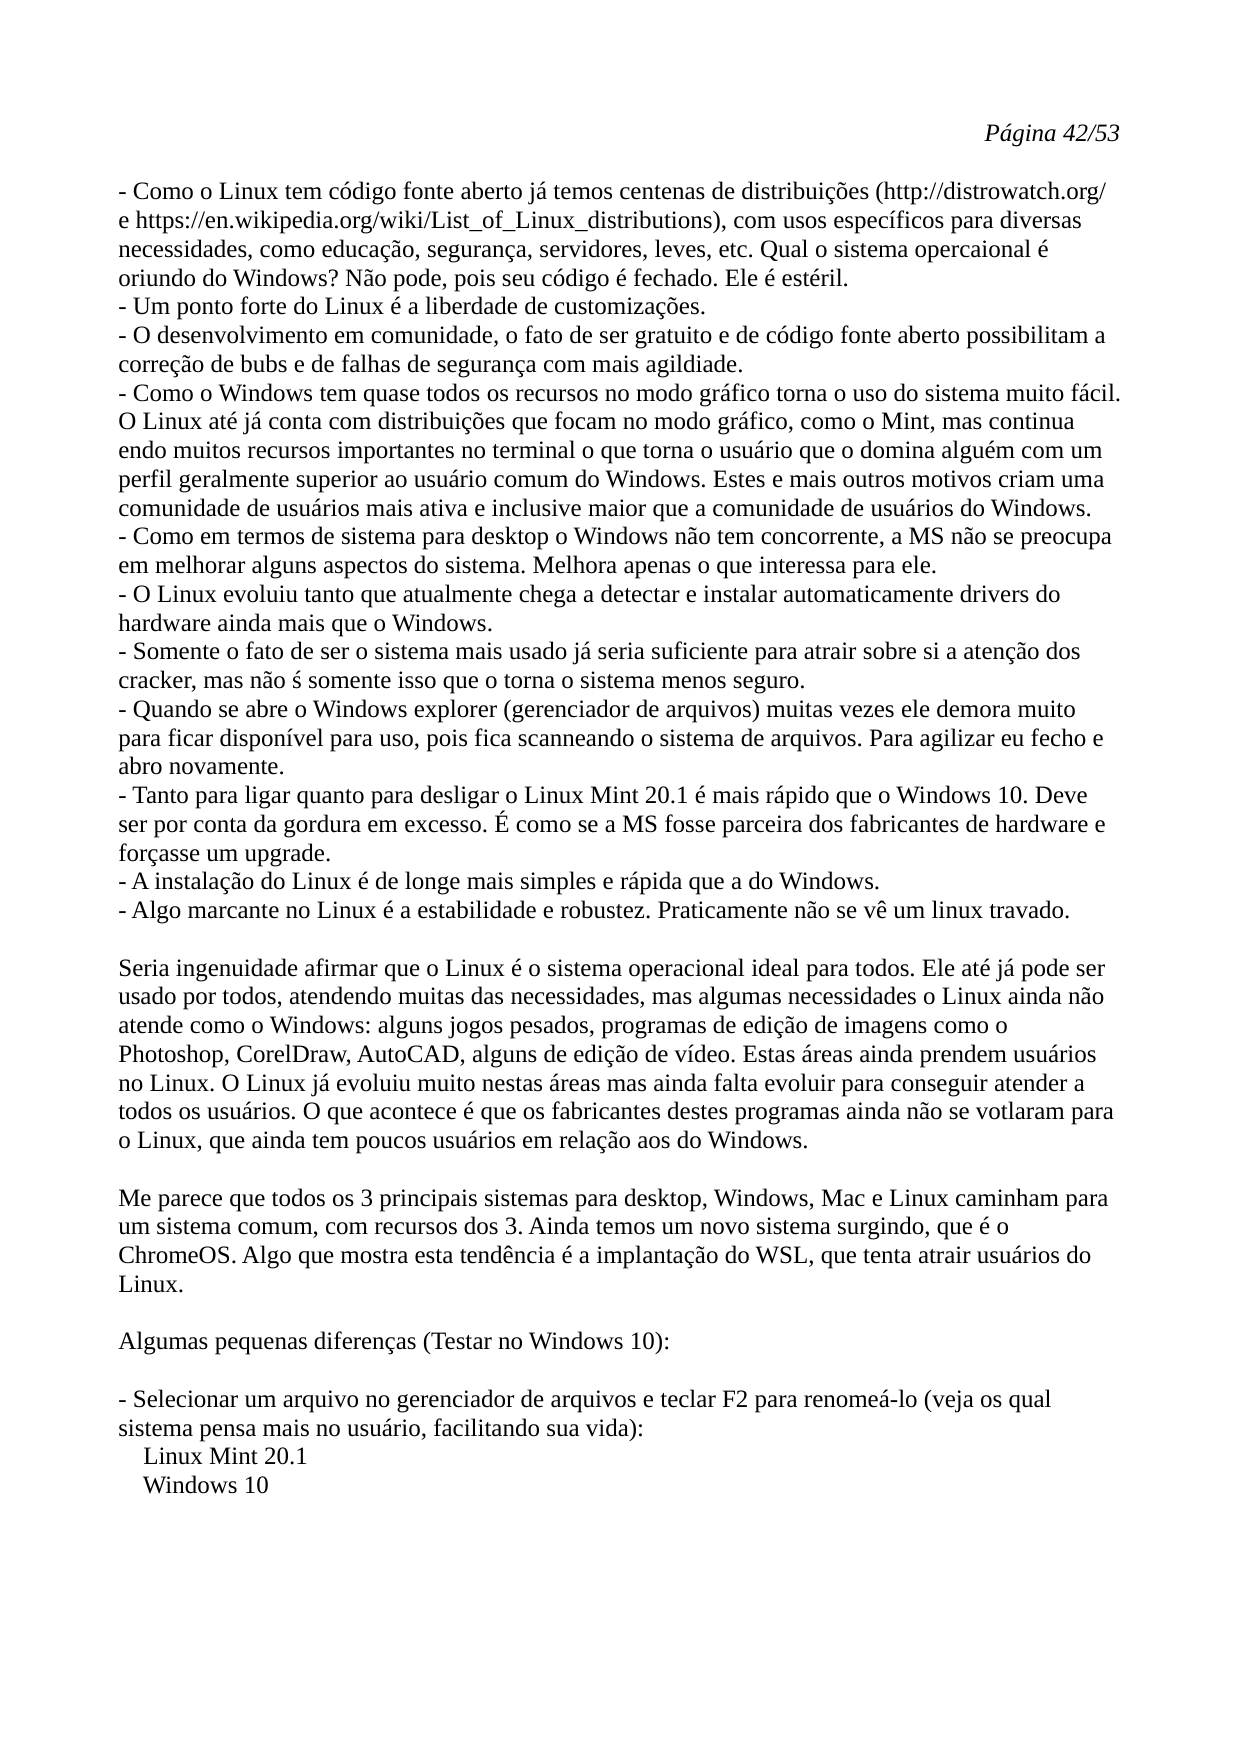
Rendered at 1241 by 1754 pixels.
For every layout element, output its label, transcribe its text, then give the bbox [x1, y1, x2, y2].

text - Como o Linux tem código fonte aberto já temos centenas de distribuições (http://distrowatch.org/ e https://en.wikipedia.org/wiki/List_of_Linux_distributions), com usos específicos para diversas necessidades, como educação, segurança, servidores, leves, etc. Qual o sistema opercaional é oriundo do Windows? Não pode, pois seu código é fechado. Ele é estéril. [118, 176, 1122, 291]
text - O Linux evoluiu tanto que atualmente chega a detectar e instalar automaticamente drivers do hardware ainda mais que o Windows. [118, 579, 1122, 636]
text - Somente o fato de ser o sistema mais usado já seria suficiente para atrair sobre si a atenção dos cracker, mas não ś somente isso que o torna o sistema menos seguro. [118, 636, 1122, 694]
text - A instalação do Linux é de longe mais simples e rápida que a do Windows. [118, 866, 1122, 895]
text - Tanto para ligar quanto para desligar o Linux Mint 20.1 é mais rápido que o Windows 10. Deve ser por conta da gordura em excesso. É como se a MS fosse parceira dos fabricantes de hardware e forçasse um upgrade. [118, 780, 1122, 866]
text Windows 10 [118, 1470, 1122, 1499]
text Me parece que todos os 3 principais sistemas para desktop, Windows, Mac e Linux caminham para um sistema comum, com recursos dos 3. Ainda temos um novo sistema surgindo, que é o ChromeOS. Algo que mostra esta tendência é a implantação do WSL, que tenta atrair usuários do Linux. [118, 1183, 1122, 1298]
text - Como o Windows tem quase todos os recursos no modo gráfico torna o uso do sistema muito fácil. O Linux até já conta com distribuições que focam no modo gráfico, como o Mint, mas continua endo muitos recursos importantes no terminal o que torna o usuário que o domina alguém com um perfil geralmente superior ao usuário comum do Windows. Estes e mais outros motivos criam uma comunidade de usuários mais ativa e inclusive maior que a comunidade de usuários do Windows. [118, 378, 1122, 521]
text - Algo marcante no Linux é a estabilidade e robustez. Praticamente não se vê um linux travado. [118, 895, 1122, 924]
text - Como em termos de sistema para desktop o Windows não tem concorrente, a MS não se preocupa em melhorar alguns aspectos do sistema. Melhora apenas o que interessa para ele. [118, 521, 1122, 579]
text - O desenvolvimento em comunidade, o fato de ser gratuito e de código fonte aberto possibilitam a correção de bubs e de falhas de segurança com mais agildiade. [118, 320, 1122, 378]
text Seria ingenuidade afirmar que o Linux é o sistema operacional ideal para todos. Ele até já pode ser usado por todos, atendendo muitas das necessidades, mas algumas necessidades o Linux ainda não atende como o Windows: alguns jogos pesados, programas de edição de imagens como o Photoshop, CorelDraw, AutoCAD, alguns de edição de vídeo. Estas áreas ainda prendem usuários no Linux. O Linux já evoluiu muito nestas áreas mas ainda falta evoluir para conseguir atender a todos os usuários. O que acontece é que os fabricantes destes programas ainda não se votlaram para o Linux, que ainda tem poucos usuários em relação aos do Windows. [118, 953, 1122, 1154]
text - Quando se abre o Windows explorer (gerenciador de arquivos) muitas vezes ele demora muito para ficar disponível para uso, pois fica scanneando o sistema de arquivos. Para agilizar eu fecho e abro novamente. [118, 694, 1122, 780]
text Algumas pequenas diferenças (Testar no Windows 10): [118, 1326, 1122, 1355]
text - Selecionar um arquivo no gerenciador de arquivos e teclar F2 para renomeá-lo (veja os qual sistema pensa mais no usuário, facilitando sua vida): [118, 1384, 1122, 1441]
text - Um ponto forte do Linux é a liberdade de customizações. [118, 291, 1122, 320]
text Linux Mint 20.1 [118, 1441, 1122, 1470]
